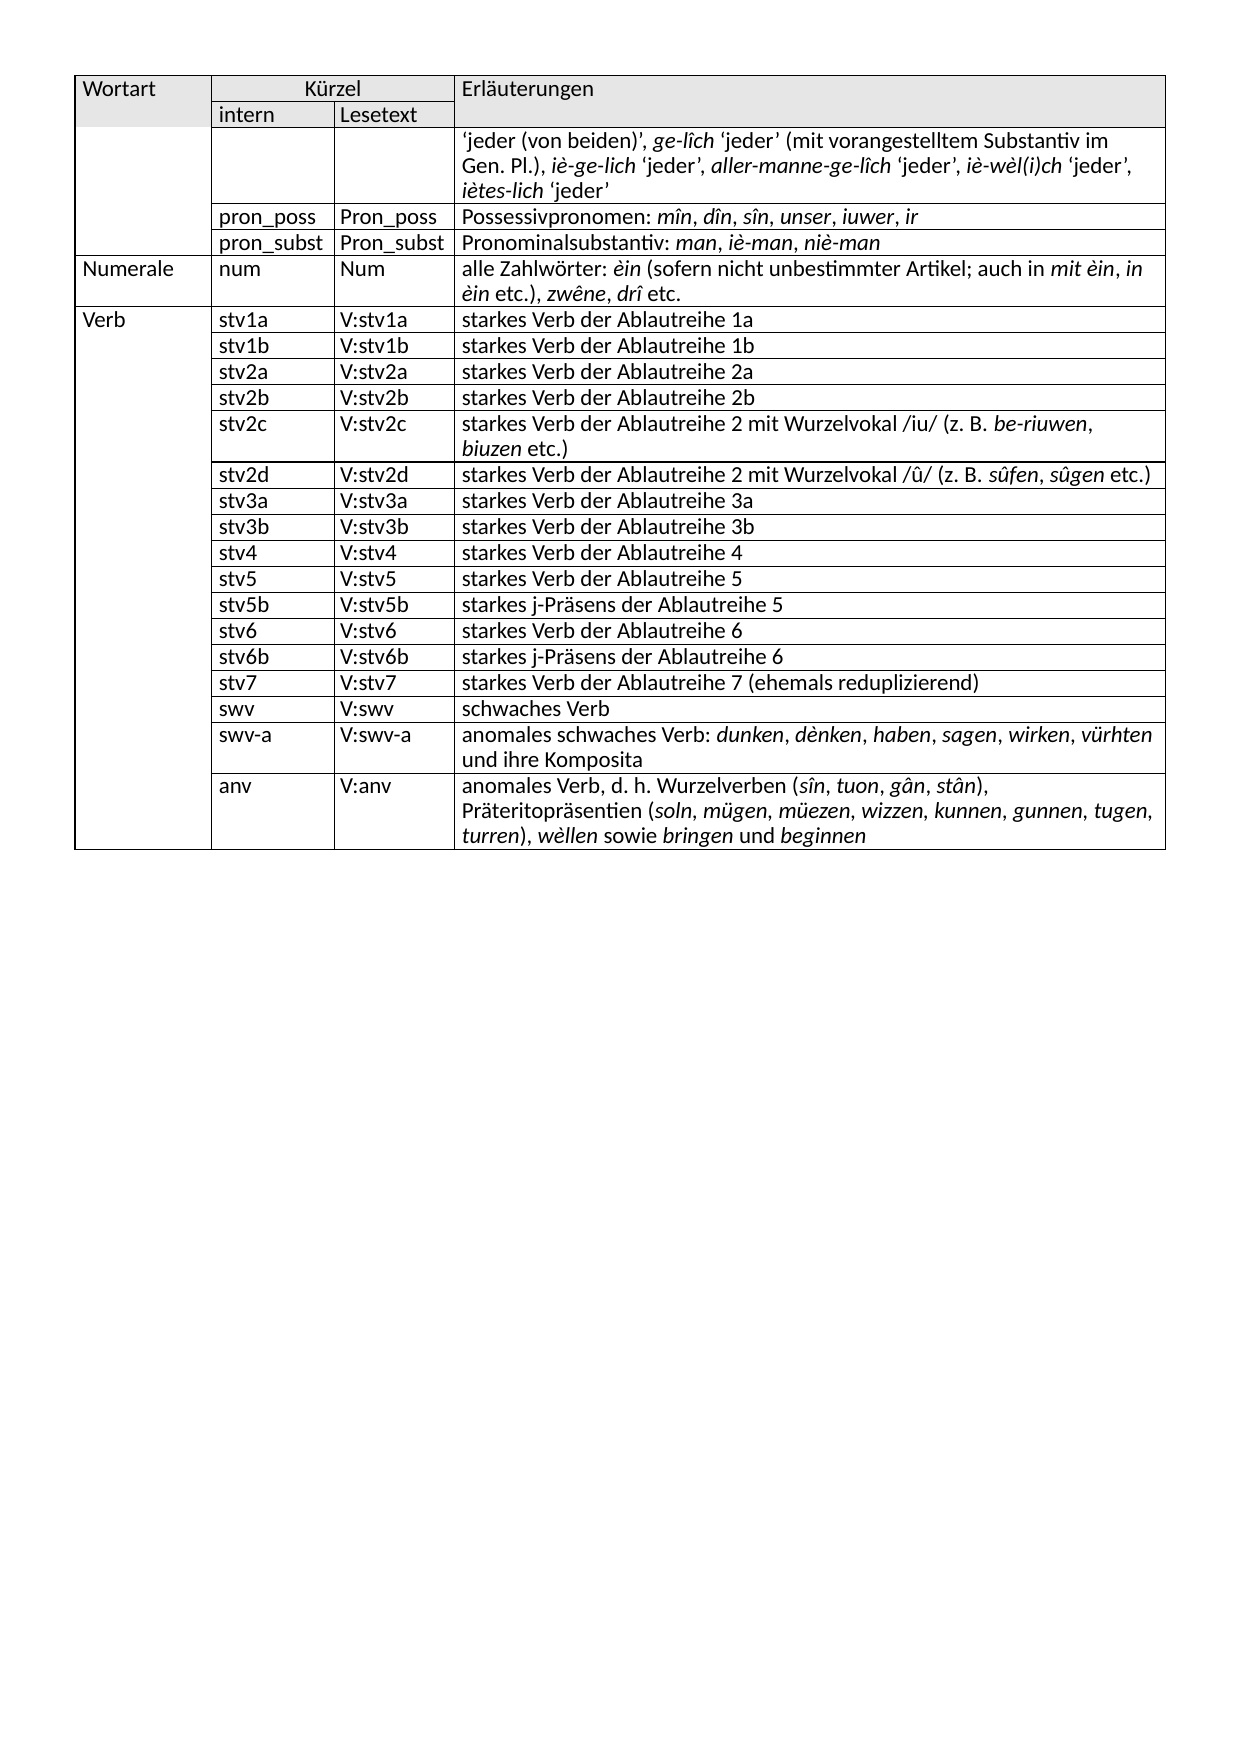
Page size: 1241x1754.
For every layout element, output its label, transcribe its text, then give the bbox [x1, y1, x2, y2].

table_cell starkes Verb der Ablautreihe 3a [455, 489, 1165, 513]
table_cell [76, 722, 211, 773]
table_cell starkes Verb der Ablautreihe 2a [455, 359, 1165, 384]
table_cell [76, 203, 211, 229]
table_cell Pronominalsubstantiv: man, iè-man, niè-man [455, 230, 1165, 255]
table_header Kürzel [212, 76, 454, 101]
table_cell [76, 488, 211, 513]
table_cell V:swv [335, 697, 454, 722]
table_cell Lesetext [335, 102, 454, 127]
table_cell [76, 127, 211, 203]
table_cell [76, 592, 211, 618]
table_cell stv5 [212, 567, 334, 592]
table_cell [76, 384, 211, 410]
table_cell V:stv3b [335, 515, 454, 539]
table_cell anomales Verb, d. h. Wurzelverben (sîn, tuon, gân, stân), Präteritopräsentien (soln, mügen, müezen, wizzen, kunnen, gunnen, tugen, turren), wèllen sowie bringen und beginnen [455, 774, 1165, 849]
table_cell stv3b [212, 515, 334, 539]
table_cell intern [212, 102, 334, 127]
table_cell [76, 461, 211, 487]
table_cell pron_poss [212, 204, 334, 229]
table_cell Pron_poss [335, 204, 454, 229]
table_cell V:stv6b [335, 645, 454, 670]
table_cell V:stv2c [335, 411, 454, 461]
table_cell V:stv1b [335, 333, 454, 358]
table_cell [76, 670, 211, 696]
table_cell stv6 [212, 619, 334, 644]
table_cell [76, 644, 211, 670]
table_cell ‘jeder (von beiden)’, ge-lîch ‘jeder’ (mit vorangestelltem Substantiv im Gen. Pl.), iè-ge-lich ‘jeder’, aller-manne-ge-lîch ‘jeder’, iè-wèl(i)ch ‘jeder’, iètes-lich ‘jeder’ [455, 128, 1165, 203]
table_cell [335, 128, 454, 203]
table_cell starkes Verb der Ablautreihe 3b [455, 515, 1165, 539]
table_cell starkes Verb der Ablautreihe 2 mit Wurzelvokal /û/ (z. B. sûfen, sûgen etc.) [455, 463, 1165, 487]
table_cell V:anv [335, 774, 454, 849]
table_cell stv2a [212, 359, 334, 384]
table_cell Possessivpronomen: mîn, dîn, sîn, unser, iuwer, ir [455, 204, 1165, 229]
table_cell starkes Verb der Ablautreihe 6 [455, 619, 1165, 644]
table_cell anv [212, 774, 334, 849]
table_cell [76, 229, 211, 255]
table_cell stv3a [212, 489, 334, 513]
table_cell V:stv1a [335, 307, 454, 332]
table_cell starkes Verb der Ablautreihe 1a [455, 307, 1165, 332]
table_cell stv2b [212, 385, 334, 410]
table_cell starkes Verb der Ablautreihe 7 (ehemals reduplizierend) [455, 671, 1165, 696]
table_cell starkes Verb der Ablautreihe 2 mit Wurzelvokal /iu/ (z. B. be-riuwen, biuzen etc.) [455, 411, 1165, 461]
table_cell pron_subst [212, 230, 334, 255]
table_cell Verb [76, 307, 211, 332]
table_cell [76, 566, 211, 592]
table_cell V:stv2b [335, 385, 454, 410]
table_cell starkes j-Präsens der Ablautreihe 6 [455, 645, 1165, 670]
table_header Wortart [76, 76, 211, 127]
table_cell V:stv5b [335, 593, 454, 618]
table_cell V:stv5 [335, 567, 454, 592]
table_cell stv4 [212, 541, 334, 566]
table_cell V:stv3a [335, 489, 454, 513]
table_cell [76, 618, 211, 644]
table_cell stv2c [212, 411, 334, 461]
table_cell V:stv6 [335, 619, 454, 644]
table_cell starkes j-Präsens der Ablautreihe 5 [455, 593, 1165, 618]
table_cell Num [335, 256, 454, 306]
table_cell num [212, 256, 334, 306]
table_cell [76, 332, 211, 358]
table_cell anomales schwaches Verb: dunken, dènken, haben, sagen, wirken, vürhten und ihre Komposita [455, 723, 1165, 773]
table_cell starkes Verb der Ablautreihe 4 [455, 541, 1165, 566]
table_cell starkes Verb der Ablautreihe 2b [455, 385, 1165, 410]
table_cell [76, 410, 211, 461]
table_cell [76, 514, 211, 539]
table_cell stv7 [212, 671, 334, 696]
table_cell V:stv2a [335, 359, 454, 384]
table_cell V:stv2d [335, 463, 454, 487]
table_cell [212, 128, 334, 203]
table_cell stv2d [212, 463, 334, 487]
table_cell [76, 358, 211, 384]
table_cell swv [212, 697, 334, 722]
table_cell schwaches Verb [455, 697, 1165, 722]
table_cell Pron_subst [335, 230, 454, 255]
table_cell [76, 540, 211, 566]
table_cell swv-a [212, 723, 334, 773]
table_cell [76, 696, 211, 722]
table_cell stv1b [212, 333, 334, 358]
table_cell V:stv7 [335, 671, 454, 696]
table_cell alle Zahlwörter: èin (sofern nicht unbestimmter Artikel; auch in mit èin, in èin etc.), zwêne, drî etc. [455, 256, 1165, 306]
table_cell stv6b [212, 645, 334, 670]
table_cell [76, 773, 211, 849]
table_cell stv1a [212, 307, 334, 332]
table_header Erläuterungen [455, 76, 1165, 127]
table_cell Numerale [76, 256, 211, 306]
table_cell starkes Verb der Ablautreihe 5 [455, 567, 1165, 592]
table_cell V:swv-a [335, 723, 454, 773]
table_cell V:stv4 [335, 541, 454, 566]
table_cell starkes Verb der Ablautreihe 1b [455, 333, 1165, 358]
table_cell stv5b [212, 593, 334, 618]
